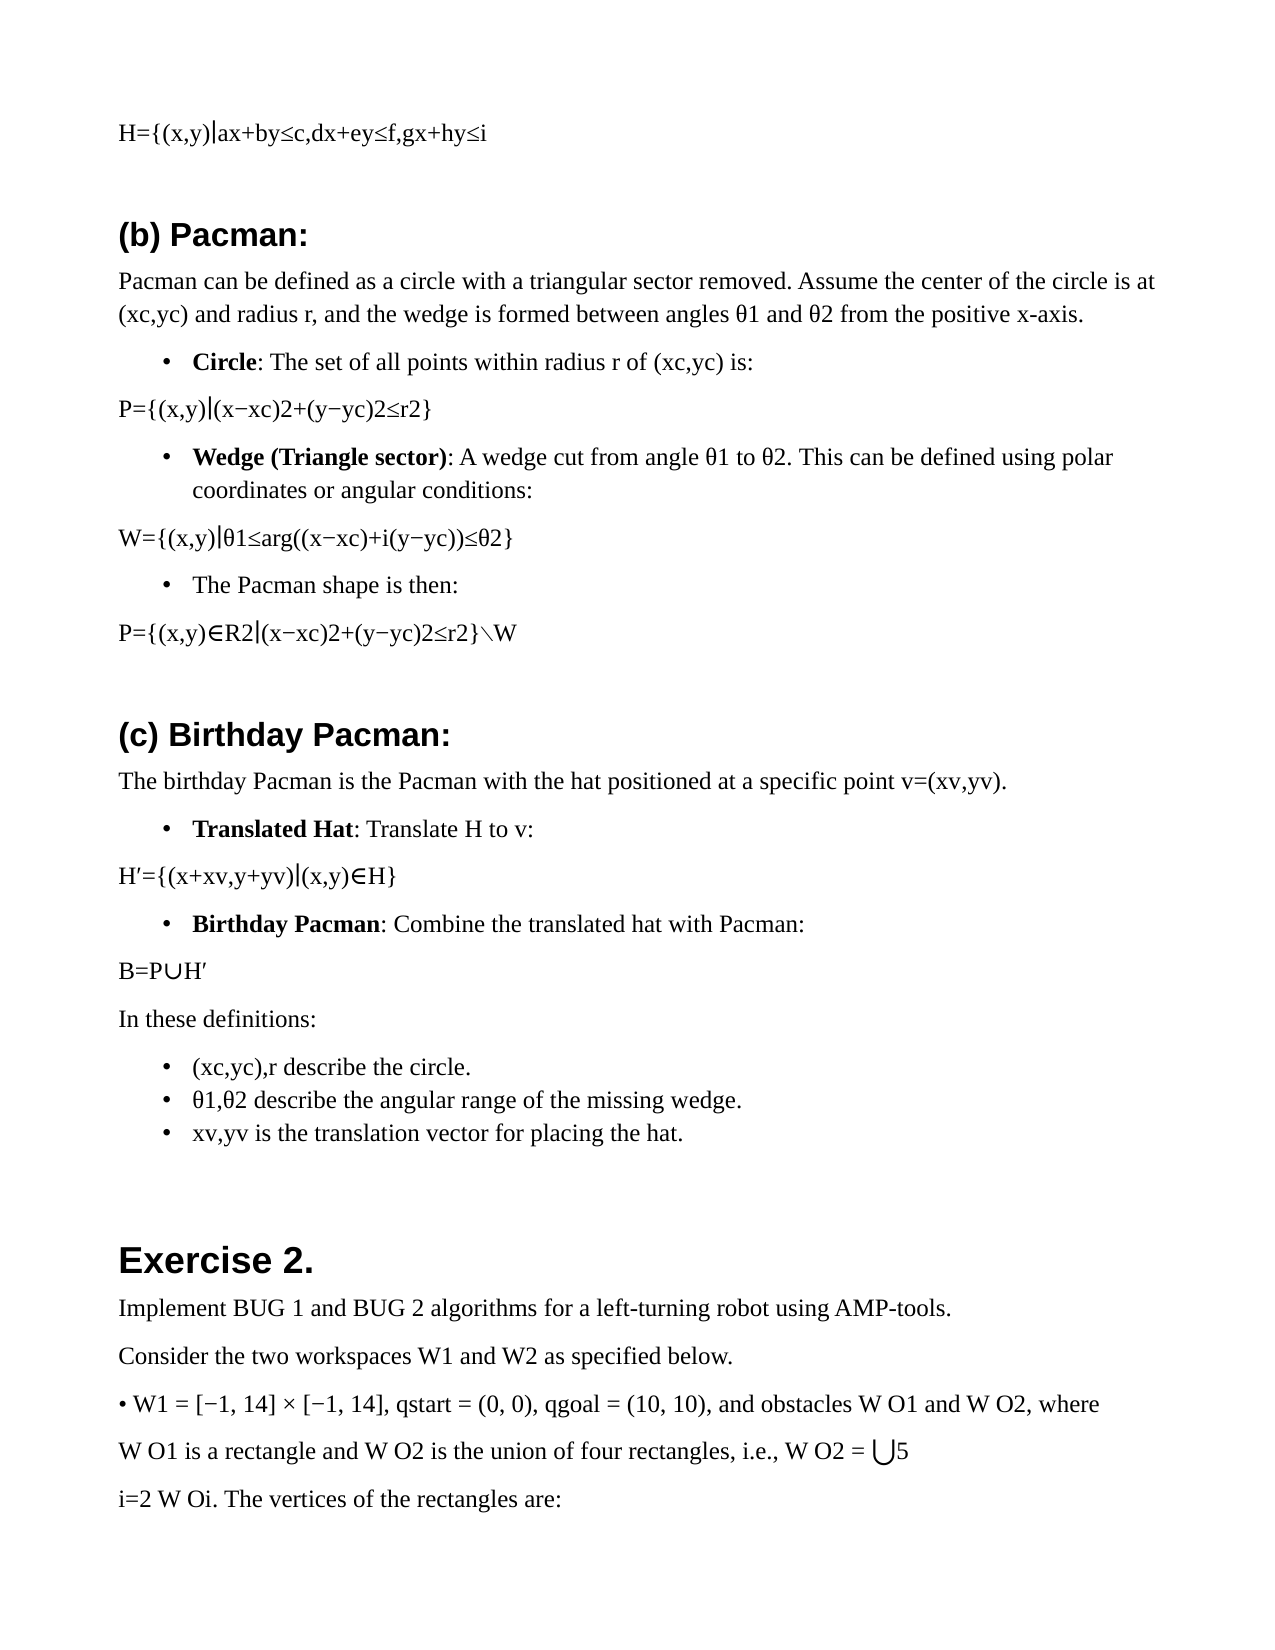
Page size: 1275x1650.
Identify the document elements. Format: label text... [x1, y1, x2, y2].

list Wedge (Triangle sector): A wedge cut from angle θ1​ to θ2​. This can be defined using polar coordinates or angular conditions: [162, 442, 1157, 504]
text P={(x,y)∈R2∣(x−xc​)2+(y−yc​)2≤r2}∖W [118, 618, 1157, 647]
list Translated Hat: Translate H to v: [162, 814, 1157, 842]
list θ1​,θ2​ describe the angular range of the missing wedge. [162, 1085, 1157, 1113]
text Implement BUG 1 and BUG 2 algorithms for a left-turning robot using AMP-tools. [118, 1293, 1157, 1322]
text H′={(x+xv​,y+yv​)∣(x,y)∈H} [118, 861, 1157, 890]
list xv​,yv​ is the translation vector for placing the hat. [162, 1118, 1157, 1146]
text • W1 = [−1, 14] × [−1, 14], qstart = (0, 0), qgoal = (10, 10), and obstacles W O1 and W O2, where [118, 1389, 1157, 1417]
text P={(x,y)∣(x−xc​)2+(y−yc​)2≤r2} [118, 394, 1157, 423]
list (xc​,yc​),r describe the circle. [162, 1052, 1157, 1080]
list Circle: The set of all points within radius r of (xc​,yc​) is: [162, 347, 1157, 376]
subtitle (c) Birthday Pacman: [118, 715, 1157, 753]
text The birthday Pacman is the Pacman with the hat positioned at a specific point v=(xv​,yv​). [118, 766, 1157, 795]
text W O1 is a rectangle and W O2 is the union of four rectangles, i.e., W O2 = ⋃5 [118, 1436, 1157, 1465]
text In these definitions: [118, 1004, 1157, 1033]
text i=2 W Oi. The vertices of the rectangles are: [118, 1484, 1157, 1513]
text B=P∪H′ [118, 956, 1157, 985]
subtitle (b) Pacman: [118, 215, 1157, 254]
subtitle Exercise 2. [118, 1238, 1157, 1281]
text Consider the two workspaces W1 and W2 as specified below. [118, 1341, 1157, 1370]
text H={(x,y)∣ax+by≤c,dx+ey≤f,gx+hy≤i [118, 118, 1157, 147]
list The Pacman shape is then: [162, 570, 1157, 599]
list Birthday Pacman: Combine the translated hat with Pacman: [162, 909, 1157, 938]
text Pacman can be defined as a circle with a triangular sector removed. Assume the center of the circle is at (xc​,yc​) and radius r, and the wedge is formed between angles θ1​ and θ2​ from the positive x-axis. [118, 266, 1157, 328]
text W={(x,y)∣θ1​≤arg((x−xc​)+i(y−yc​))≤θ2​} [118, 523, 1157, 551]
